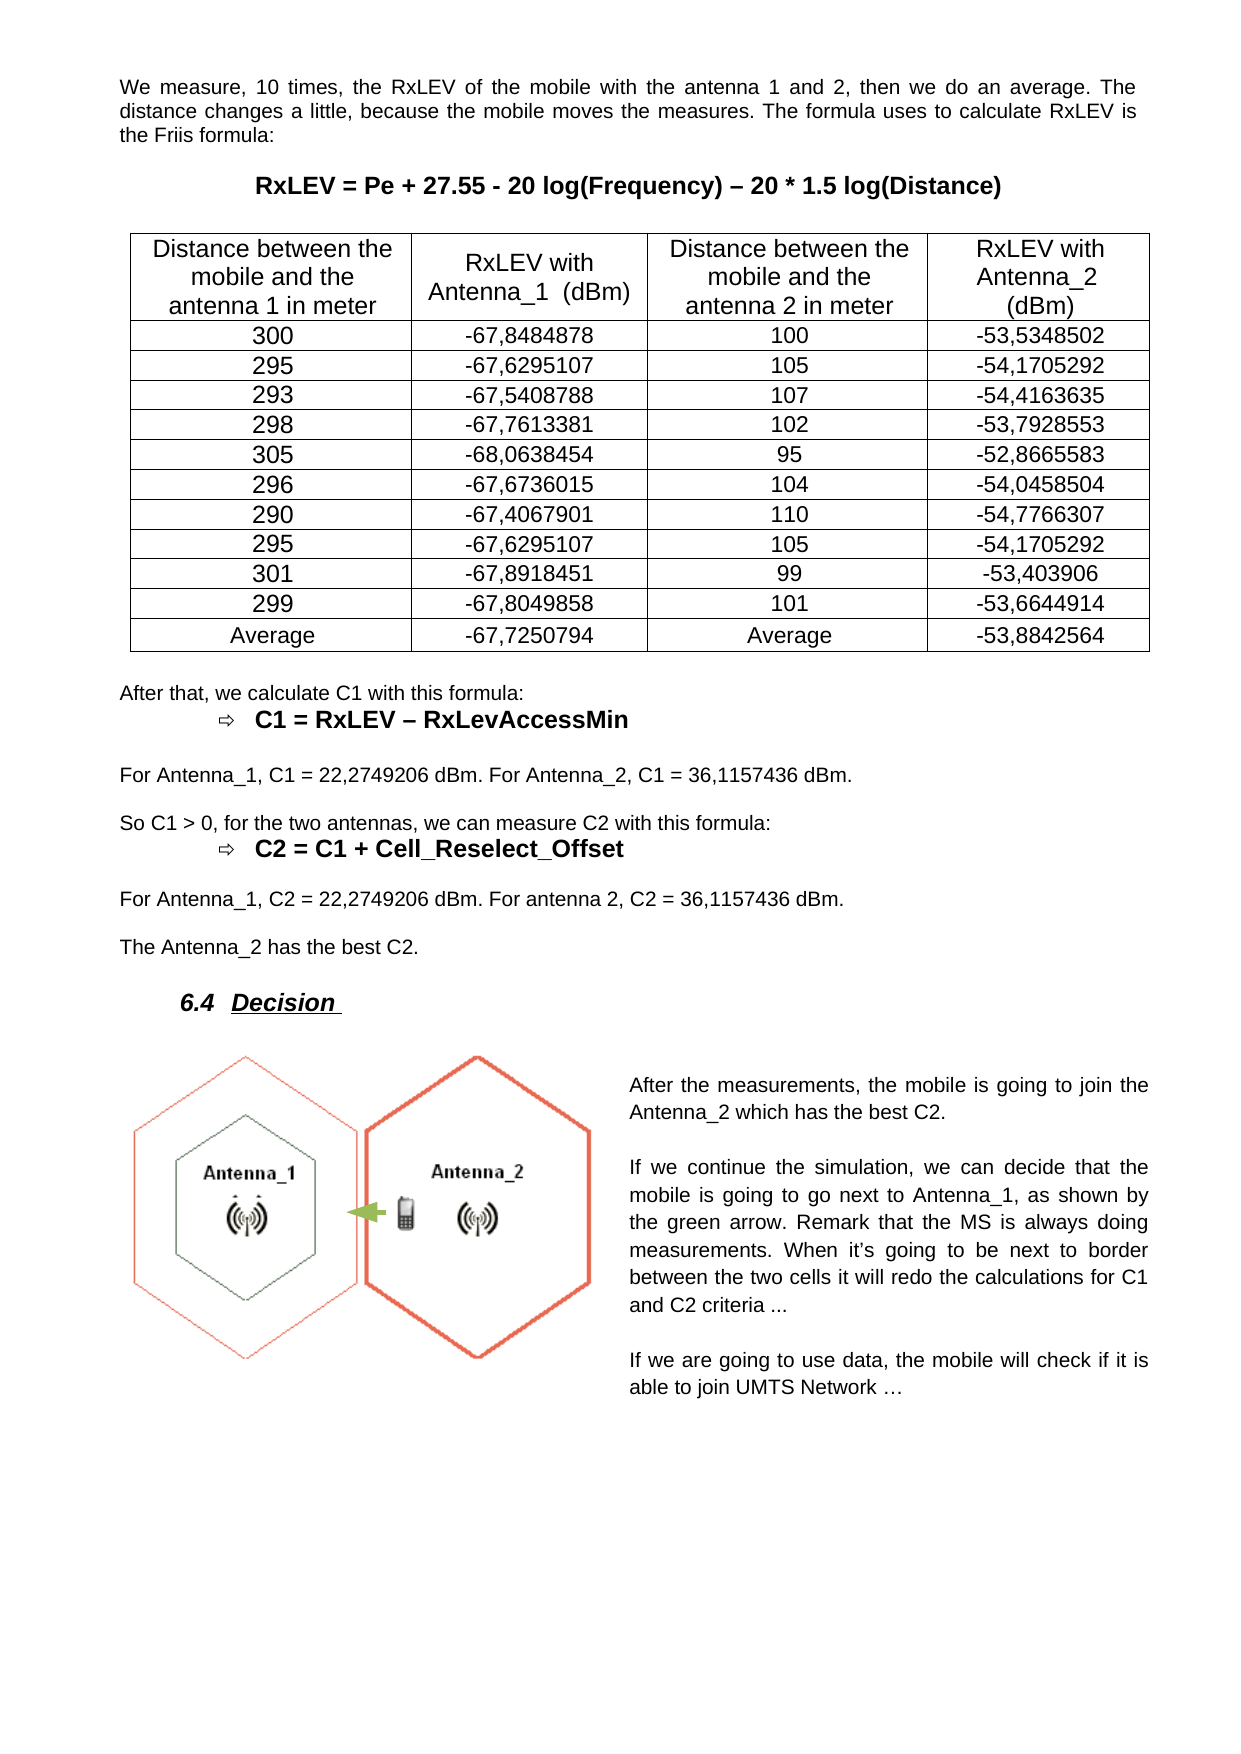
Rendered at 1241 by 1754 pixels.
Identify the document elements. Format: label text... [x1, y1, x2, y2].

list C1 = RxLEV – RxLevAccessMin [217, 705, 1165, 734]
table_cell 301 [131, 559, 411, 588]
table_cell 95 [648, 440, 927, 469]
table_cell -67,8049858 [412, 589, 647, 618]
table_cell 295 [131, 351, 411, 379]
table_cell Average [131, 619, 411, 651]
table_cell 298 [131, 410, 411, 439]
table_cell -54,4163635 [928, 381, 1149, 409]
table_cell Average [648, 619, 927, 651]
table_header Distance between the mobile and the antenna 2 in meter [648, 234, 927, 320]
table_cell -53,403906 [928, 559, 1149, 588]
table_cell 300 [131, 321, 411, 350]
table_cell 99 [648, 559, 927, 588]
table_cell 105 [648, 351, 927, 379]
table_cell -54,1705292 [928, 530, 1149, 558]
text For Antenna_1, C1 = 22,2749206 dBm. For Antenna_2, C1 = 36,1157436 dBm. [119, 762, 1165, 786]
table_cell -67,5408788 [412, 381, 647, 409]
table_cell 110 [648, 500, 927, 528]
text So C1 > 0, for the two antennas, we can measure C2 with this formula: [119, 810, 1165, 834]
table_cell -53,5348502 [928, 321, 1149, 350]
table_cell 293 [131, 381, 411, 409]
text After that, we calculate C1 with this formula: [119, 681, 1165, 705]
subtitle Decision [179, 988, 1138, 1016]
table_cell -67,7613381 [412, 410, 647, 439]
table_cell 299 [131, 589, 411, 618]
table_cell 296 [131, 470, 411, 499]
table_cell -67,6295107 [412, 530, 647, 558]
table_cell 107 [648, 381, 927, 409]
table_cell 104 [648, 470, 927, 499]
table_cell 101 [648, 589, 927, 618]
table_cell -67,8484878 [412, 321, 647, 350]
table_header [116, 1045, 618, 1403]
table_cell -67,6295107 [412, 351, 647, 379]
table_cell -54,7766307 [928, 500, 1149, 528]
table_header RxLEV with Antenna_2 (dBm) [928, 234, 1149, 320]
text For Antenna_1, C2 = 22,2749206 dBm. For antenna 2, C2 = 36,1157436 dBm. [119, 887, 1165, 911]
list RxLEV = Pe + 27.55 - 20 log(Frequency) – 20 * 1.5 log(Distance) [119, 171, 1138, 199]
table_cell -68,0638454 [412, 440, 647, 469]
table_header RxLEV with Antenna_1 (dBm) [412, 234, 647, 320]
text We measure, 10 times, the RxLEV of the mobile with the antenna 1 and 2, then we do an average. The distance changes a little, because the mobile moves the measures. The formula uses to calculate RxLEV is the Friis formula: [119, 75, 1138, 147]
table_cell 105 [648, 530, 927, 558]
table_cell -53,8842564 [928, 619, 1149, 651]
table_cell 102 [648, 410, 927, 439]
table_cell 290 [131, 500, 411, 528]
table_cell -54,0458504 [928, 470, 1149, 499]
list C2 = C1 + Cell_Reselect_Offset [217, 834, 1165, 863]
table_cell -67,6736015 [412, 470, 647, 499]
table_cell -54,1705292 [928, 351, 1149, 379]
table_cell -67,7250794 [412, 619, 647, 651]
table_cell 305 [131, 440, 411, 469]
table_cell -52,8665583 [928, 440, 1149, 469]
table_cell 295 [131, 530, 411, 558]
table_cell -53,6644914 [928, 589, 1149, 618]
table_header After the measurements, the mobile is going to join the Antenna_2 which has the best C2. If we continue the simulation, we can decide that the mobile is going to go next to Antenna_1, as shown by the green arrow. Remark that the MS is always doing measurements. When it’s going to be next to border between the two cells it will redo the calculations for C1 and C2 criteria ... If we are going to use data, the mobile will check if it is able to join UMTS Network … [618, 1045, 1188, 1403]
table_cell -53,7928553 [928, 410, 1149, 439]
table_cell -67,8918451 [412, 559, 647, 588]
table_header Distance between the mobile and the antenna 1 in meter [131, 234, 411, 320]
text The Antenna_2 has the best C2. [119, 935, 1165, 959]
table_cell -67,4067901 [412, 500, 647, 528]
table_cell 100 [648, 321, 927, 350]
